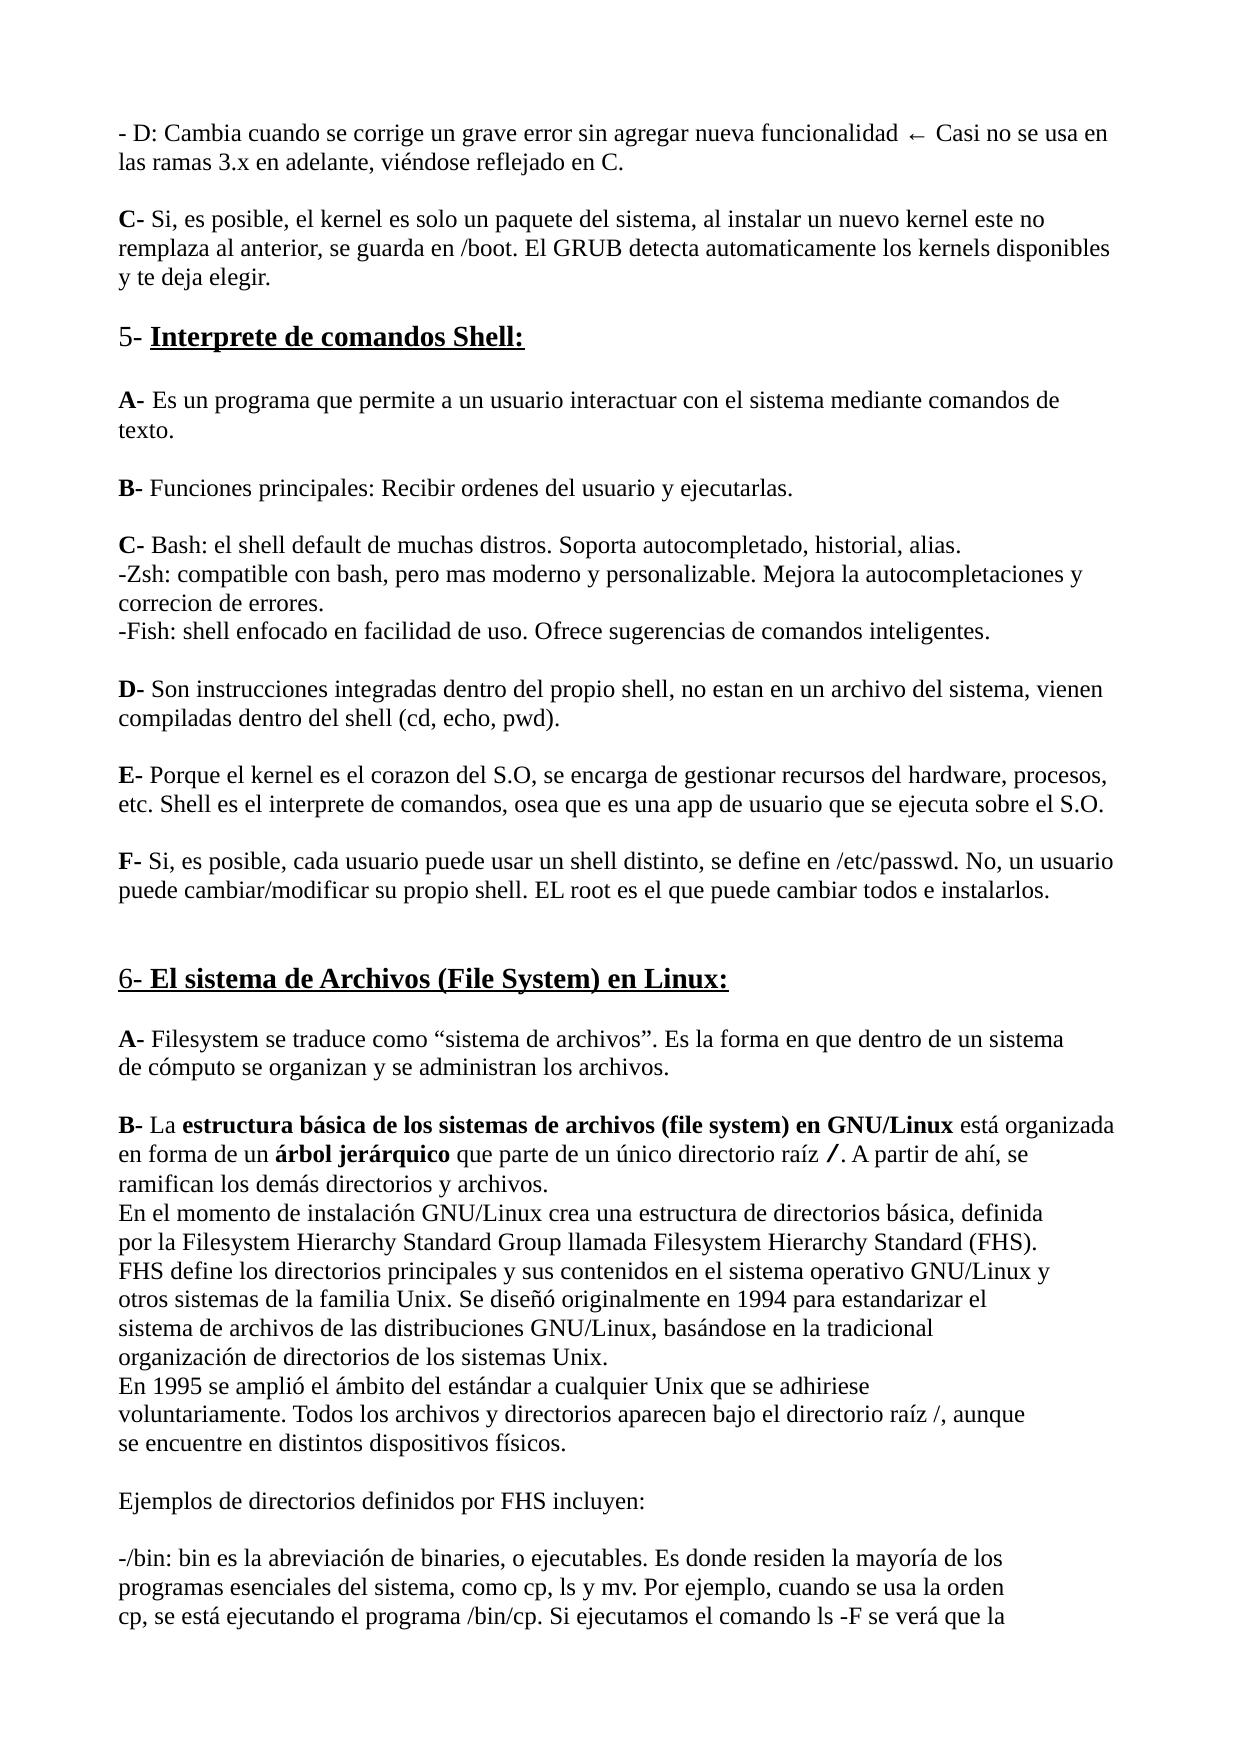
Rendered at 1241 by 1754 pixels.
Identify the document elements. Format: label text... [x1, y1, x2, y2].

text En el momento de instalación GNU/Linux crea una estructura de directorios básica, definida [118, 1198, 1122, 1227]
text cp, se está ejecutando el programa /bin/cp. Si ejecutamos el comando ls -F se verá que la [118, 1601, 1122, 1629]
text C- Bash: el shell default de muchas distros. Soporta autocompletado, historial, alias. [118, 530, 1122, 559]
text FHS define los directorios principales y sus contenidos en el sistema operativo GNU/Linux y [118, 1256, 1122, 1284]
text -Zsh: compatible con bash, pero mas moderno y personalizable. Mejora la autocompletaciones y correcion de errores. [118, 559, 1122, 616]
text E- Porque el kernel es el corazon del S.O, se encarga de gestionar recursos del hardware, procesos, etc. Shell es el interprete de comandos, osea que es una app de usuario que se ejecuta sobre el S.O. [118, 760, 1122, 818]
text organización de directorios de los sistemas Unix. [118, 1342, 1122, 1371]
text programas esenciales del sistema, como cp, ls y mv. Por ejemplo, cuando se usa la orden [118, 1572, 1122, 1601]
text - D: Cambia cuando se corrige un grave error sin agregar nueva funcionalidad ← Casi no se usa en las ramas 3.x en adelante, viéndose reflejado en C. [118, 118, 1122, 176]
text B- La estructura básica de los sistemas de archivos (file system) en GNU/Linux está organizada en forma de un árbol jerárquico que parte de un único directorio raíz /. A partir de ahí, se ramifican los demás directorios y archivos. [118, 1110, 1122, 1198]
text -/bin: bin es la abreviación de binaries, o ejecutables. Es donde residen la mayoría de los [118, 1543, 1122, 1572]
text D- Son instrucciones integradas dentro del propio shell, no estan en un archivo del sistema, vienen compiladas dentro del shell (cd, echo, pwd). [118, 674, 1122, 731]
text C- Si, es posible, el kernel es solo un paquete del sistema, al instalar un nuevo kernel este no remplaza al anterior, se guarda en /boot. El GRUB detecta automaticamente los kernels disponibles y te deja elegir. [118, 204, 1122, 291]
text Ejemplos de directorios definidos por FHS incluyen: [118, 1486, 1122, 1514]
text se encuentre en distintos dispositivos físicos. [118, 1428, 1122, 1457]
text -Fish: shell enfocado en facilidad de uso. Ofrece sugerencias de comandos inteligentes. [118, 616, 1122, 645]
text F- Si, es posible, cada usuario puede usar un shell distinto, se define en /etc/passwd. No, un usuario puede cambiar/modificar su propio shell. EL root es el que puede cambiar todos e instalarlos. [118, 846, 1122, 904]
text voluntariamente. Todos los archivos y directorios aparecen bajo el directorio raíz /, aunque [118, 1399, 1122, 1428]
text de cómputo se organizan y se administran los archivos. [118, 1052, 1122, 1081]
text 5- Interprete de comandos Shell: [118, 319, 1122, 353]
text En 1995 se amplió el ámbito del estándar a cualquier Unix que se adhiriese [118, 1371, 1122, 1399]
text 6- El sistema de Archivos (File System) en Linux: [118, 961, 1122, 995]
text B- Funciones principales: Recibir ordenes del usuario y ejecutarlas. [118, 473, 1122, 501]
text A- Es un programa que permite a un usuario interactuar con el sistema mediante comandos de texto. [118, 382, 1122, 444]
text por la Filesystem Hierarchy Standard Group llamada Filesystem Hierarchy Standard (FHS). [118, 1227, 1122, 1256]
text otros sistemas de la familia Unix. Se diseñó originalmente en 1994 para estandarizar el [118, 1284, 1122, 1313]
text A- Filesystem se traduce como “sistema de archivos”. Es la forma en que dentro de un sistema [118, 1024, 1122, 1052]
text sistema de archivos de las distribuciones GNU/Linux, basándose en la tradicional [118, 1313, 1122, 1342]
